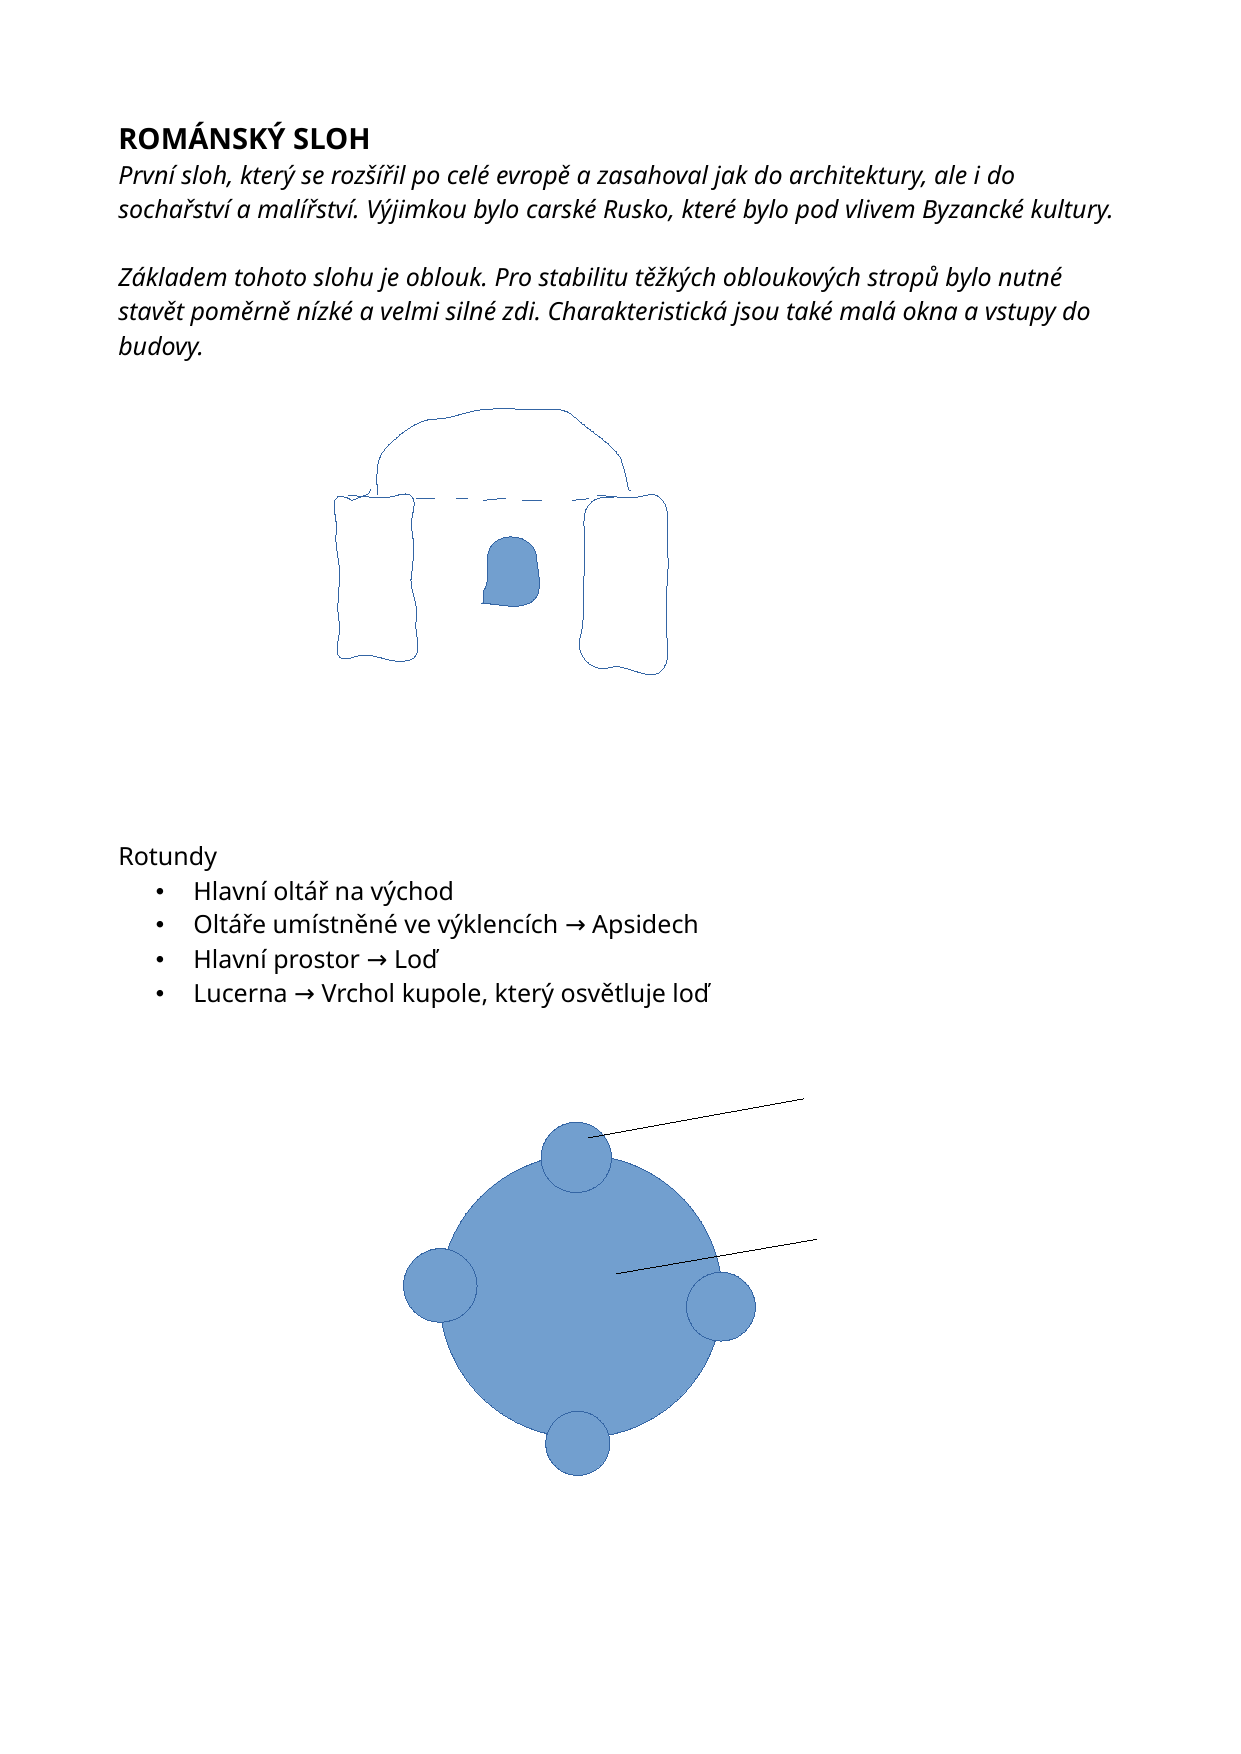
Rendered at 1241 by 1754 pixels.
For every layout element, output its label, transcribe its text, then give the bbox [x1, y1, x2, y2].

text Rotundy [118, 839, 1122, 873]
list Oltáře umístněné ve výklencích → Apsidech [156, 907, 1122, 941]
text Základem tohoto slohu je oblouk. Pro stabilitu těžkých obloukových stropů bylo nutné stavět poměrně nízké a velmi silné zdi. Charakteristická jsou také malá okna a vstupy do budovy. [118, 260, 1122, 362]
list Hlavní oltář na východ [156, 873, 1122, 907]
list Lucerna → Vrchol kupole, který osvětluje loď [156, 975, 1122, 1009]
list Hlavní prostor → Loď [156, 941, 1122, 975]
text ROMÁNSKÝ SLOH [118, 118, 1122, 158]
text První sloh, který se rozšířil po celé evropě a zasahoval jak do architektury, ale i do sochařství a malířství. Výjimkou bylo carské Rusko, které bylo pod vlivem Byzancké kultury. [118, 158, 1122, 226]
